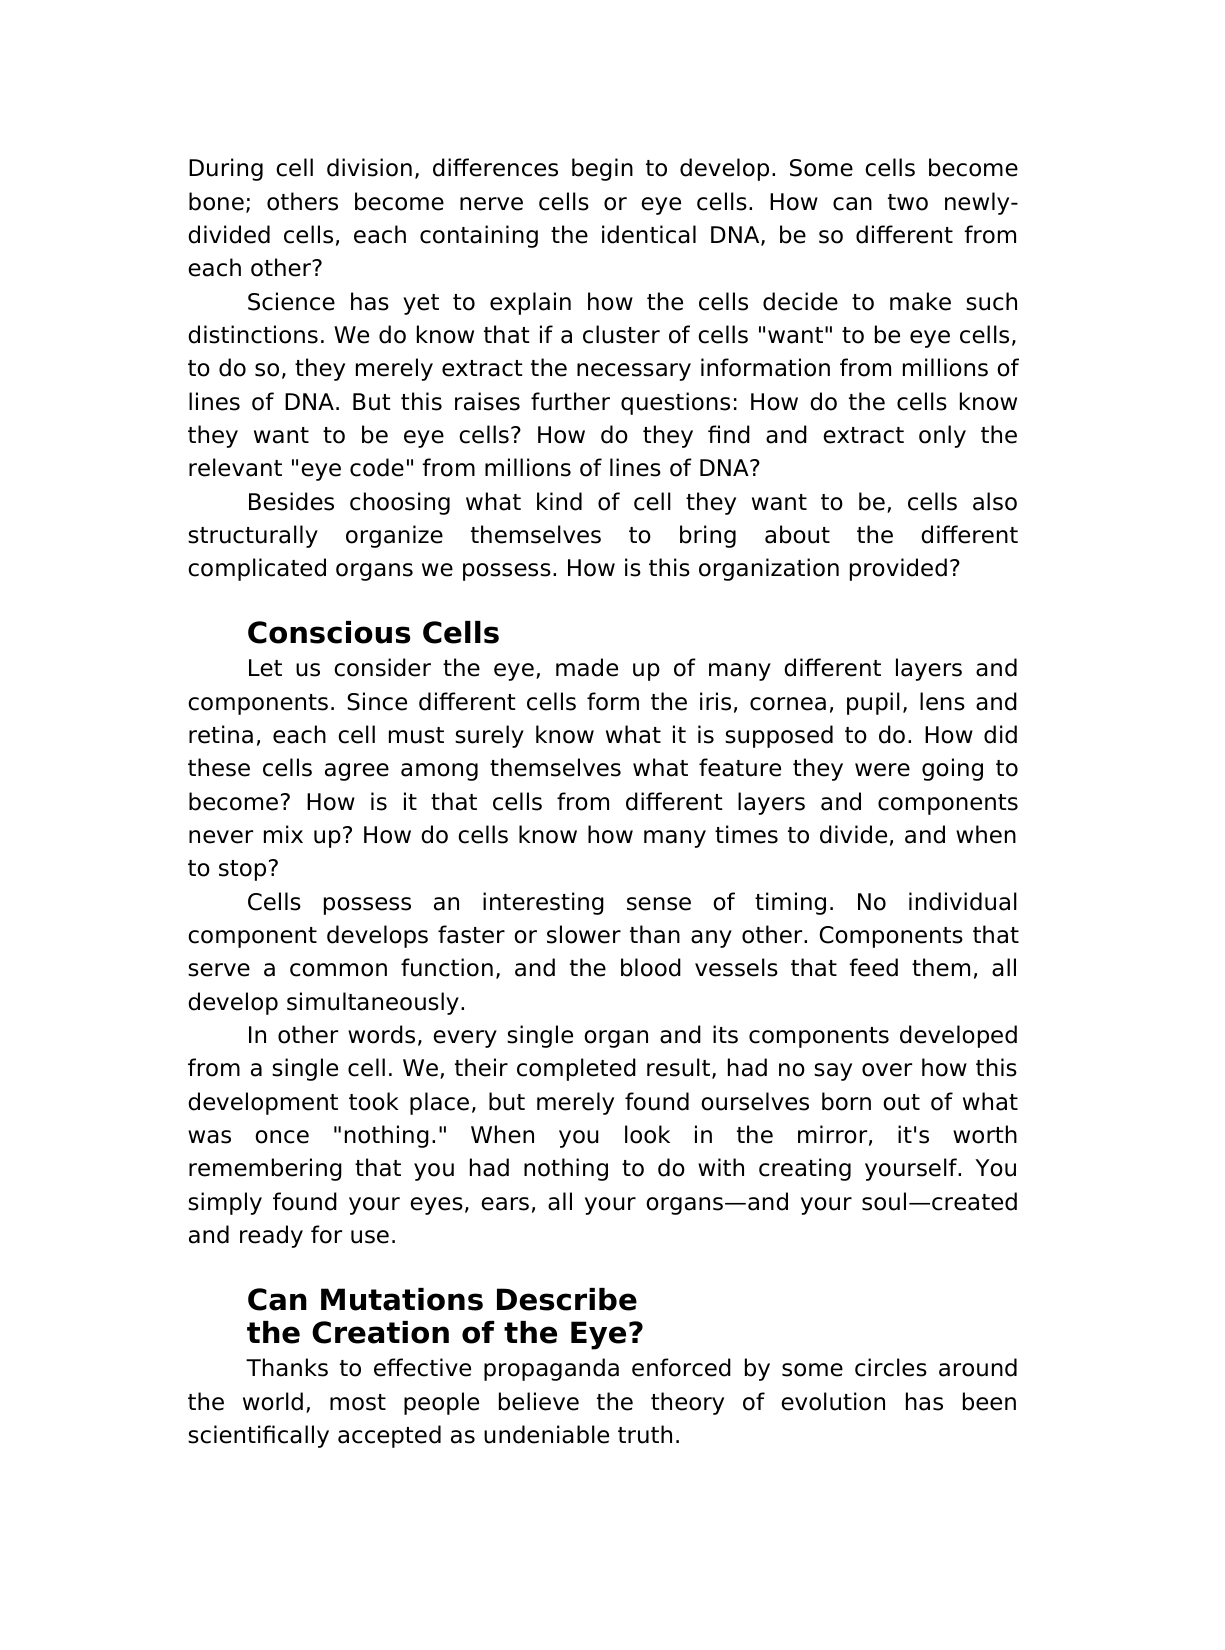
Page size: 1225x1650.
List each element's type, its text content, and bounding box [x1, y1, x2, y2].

text Thanks to effective propaganda enforced by some circles around the world, most people believe the theory of evolution has been scientifically accepted as undeniable truth. [187, 1350, 1020, 1450]
text During cell division, differences begin to develop. Some cells become bone; others become nerve cells or eye cells. How can two newly-divided cells, each containing the identical DNA, be so different from each other? [187, 150, 1020, 283]
text Science has yet to explain how the cells decide to make such distinctions. We do know that if a cluster of cells "want" to be eye cells, to do so, they merely extract the necessary information from millions of lines of DNA. But this raises further questions: How do the cells know they want to be eye cells? How do they find and extract only the relevant "eye code" from millions of lines of DNA? [187, 283, 1020, 483]
text Can Mutations Describe [187, 1283, 1020, 1317]
text the Creation of the Eye? [187, 1317, 1020, 1350]
text Let us consider the eye, made up of many different layers and components. Since different cells form the iris, cornea, pupil, lens and retina, each cell must surely know what it is supposed to do. How did these cells agree among themselves what feature they were going to become? How is it that cells from different layers and components never mix up? How do cells know how many times to divide, and when to stop? [187, 650, 1020, 883]
text In other words, every single organ and its components developed from a single cell. We, their completed result, had no say over how this development took place, but merely found ourselves born out of what was once "nothing." When you look in the mirror, it's worth remembering that you had nothing to do with creating yourself. You simply found your eyes, ears, all your organs—and your soul—created and ready for use. [187, 1017, 1020, 1250]
text Conscious Cells [187, 617, 1020, 650]
text Cells possess an interesting sense of timing. No individual component develops faster or slower than any other. Components that serve a common function, and the blood vessels that feed them, all develop simultaneously. [187, 883, 1020, 1017]
text Besides choosing what kind of cell they want to be, cells also structurally organize themselves to bring about the different complicated organs we possess. How is this organization provided? [187, 483, 1020, 583]
